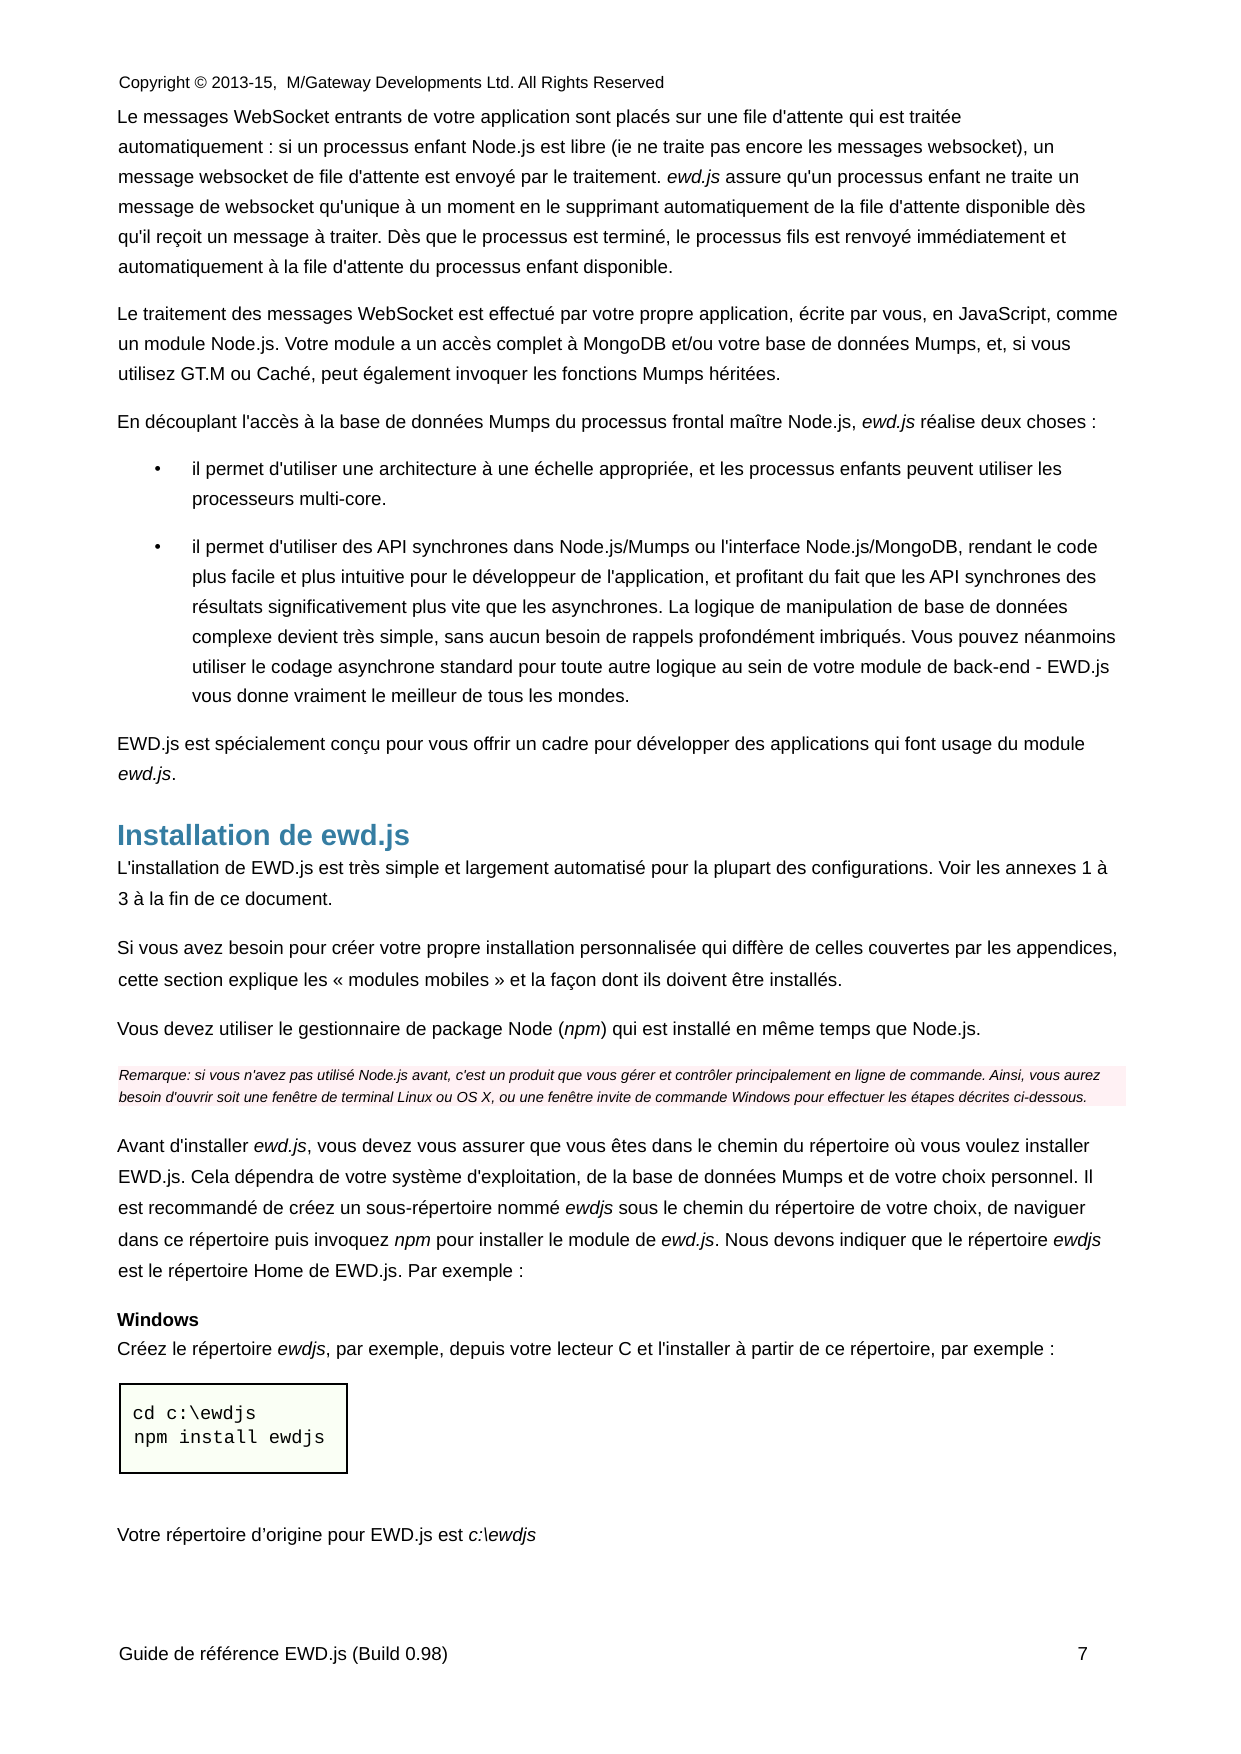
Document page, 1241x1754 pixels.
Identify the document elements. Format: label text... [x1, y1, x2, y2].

text Créez le répertoire ewdjs, par exemple, depuis votre lecteur C et l'installer à partir de ce répertoire, par exemple : [117, 1338, 1122, 1359]
text cd c:\ewdjs npm install ewdjs [121, 1402, 346, 1472]
text Le messages WebSocket entrants de votre application sont placés sur une file d'attente qui est traitée automatiquement : si un processus enfant Node.js est libre (ie ne traite pas encore les messages websocket), un message websocket de file d'attente est envoyé par le traitement. ewd.js assure qu'un processus enfant ne traite un message de websocket qu'unique à un moment en le supprimant automatiquement de la file d'attente disponible dès qu'il reçoit un message à traiter. Dès que le processus est terminé, le processus fils est renvoyé immédiatement et automatiquement à la file d'attente du processus enfant disponible. [117, 106, 1122, 277]
subtitle Windows [117, 1308, 1126, 1330]
text En découplant l'accès à la base de données Mumps du processus frontal maître Node.js, ewd.js réalise deux choses : [117, 411, 1122, 432]
list il permet d'utiliser une architecture à une échelle appropriée, et les processus enfants peuvent utiliser les processeurs multi-core. [154, 458, 1126, 510]
subtitle Installation de ewd.js [117, 818, 1126, 851]
list il permet d'utiliser des API synchrones dans Node.js/Mumps ou l'interface Node.js/MongoDB, rendant le code plus facile et plus intuitive pour le développeur de l'application, et profitant du fait que les API synchrones des résultats significativement plus vite que les asynchrones. La logique de manipulation de base de données complexe devient très simple, sans aucun besoin de rappels profondément imbriqués. Vous pouvez néanmoins utiliser le codage asynchrone standard pour toute autre logique au sein de votre module de back-end - EWD.js vous donne vraiment le meilleur de tous les mondes. [154, 536, 1126, 707]
text Le traitement des messages WebSocket est effectué par votre propre application, écrite par vous, en JavaScript, comme un module Node.js. Votre module a un accès complet à MongoDB et/ou votre base de données Mumps, et, si vous utilisez GT.M ou Caché, peut également invoquer les fonctions Mumps héritées. [117, 303, 1122, 384]
text L'installation de EWD.js est très simple et largement automatisé pour la plupart des configurations. Voir les annexes 1 à 3 à la fin de ce document. [117, 857, 1122, 910]
text Vous devez utiliser le gestionnaire de package Node (npm) qui est installé en même temps que Node.js. [117, 1017, 1122, 1039]
text EWD.js est spécialement conçu pour vous offrir un cadre pour développer des applications qui font usage du module ewd.js. [117, 733, 1122, 784]
text Votre répertoire d’origine pour EWD.js est c:\ewdjs [117, 1524, 1122, 1545]
text Si vous avez besoin pour créer votre propre installation personnalisée qui diffère de celles couvertes par les appendices, cette section explique les « modules mobiles » et la façon dont ils doivent être installés. [117, 937, 1122, 990]
text Remarque: si vous n'avez pas utilisé Node.js avant, c'est un produit que vous gérer et contrôler principalement en ligne de commande. Ainsi, vous aurez besoin d'ouvrir soit une fenêtre de terminal Linux ou OS X, ou une fenêtre invite de commande Windows pour effectuer les étapes décrites ci-dessous. [118, 1066, 1126, 1106]
text Avant d'installer ewd.js, vous devez vous assurer que vous êtes dans le chemin du répertoire où vous voulez installer EWD.js. Cela dépendra de votre système d'exploitation, de la base de données Mumps et de votre choix personnel. Il est recommandé de créez un sous-répertoire nommé ewdjs sous le chemin du répertoire de votre choix, de naviguer dans ce répertoire puis invoquez npm pour installer le module de ewd.js. Nous devons indiquer que le répertoire ewdjs est le répertoire Home de EWD.js. Par exemple : [117, 1134, 1122, 1281]
